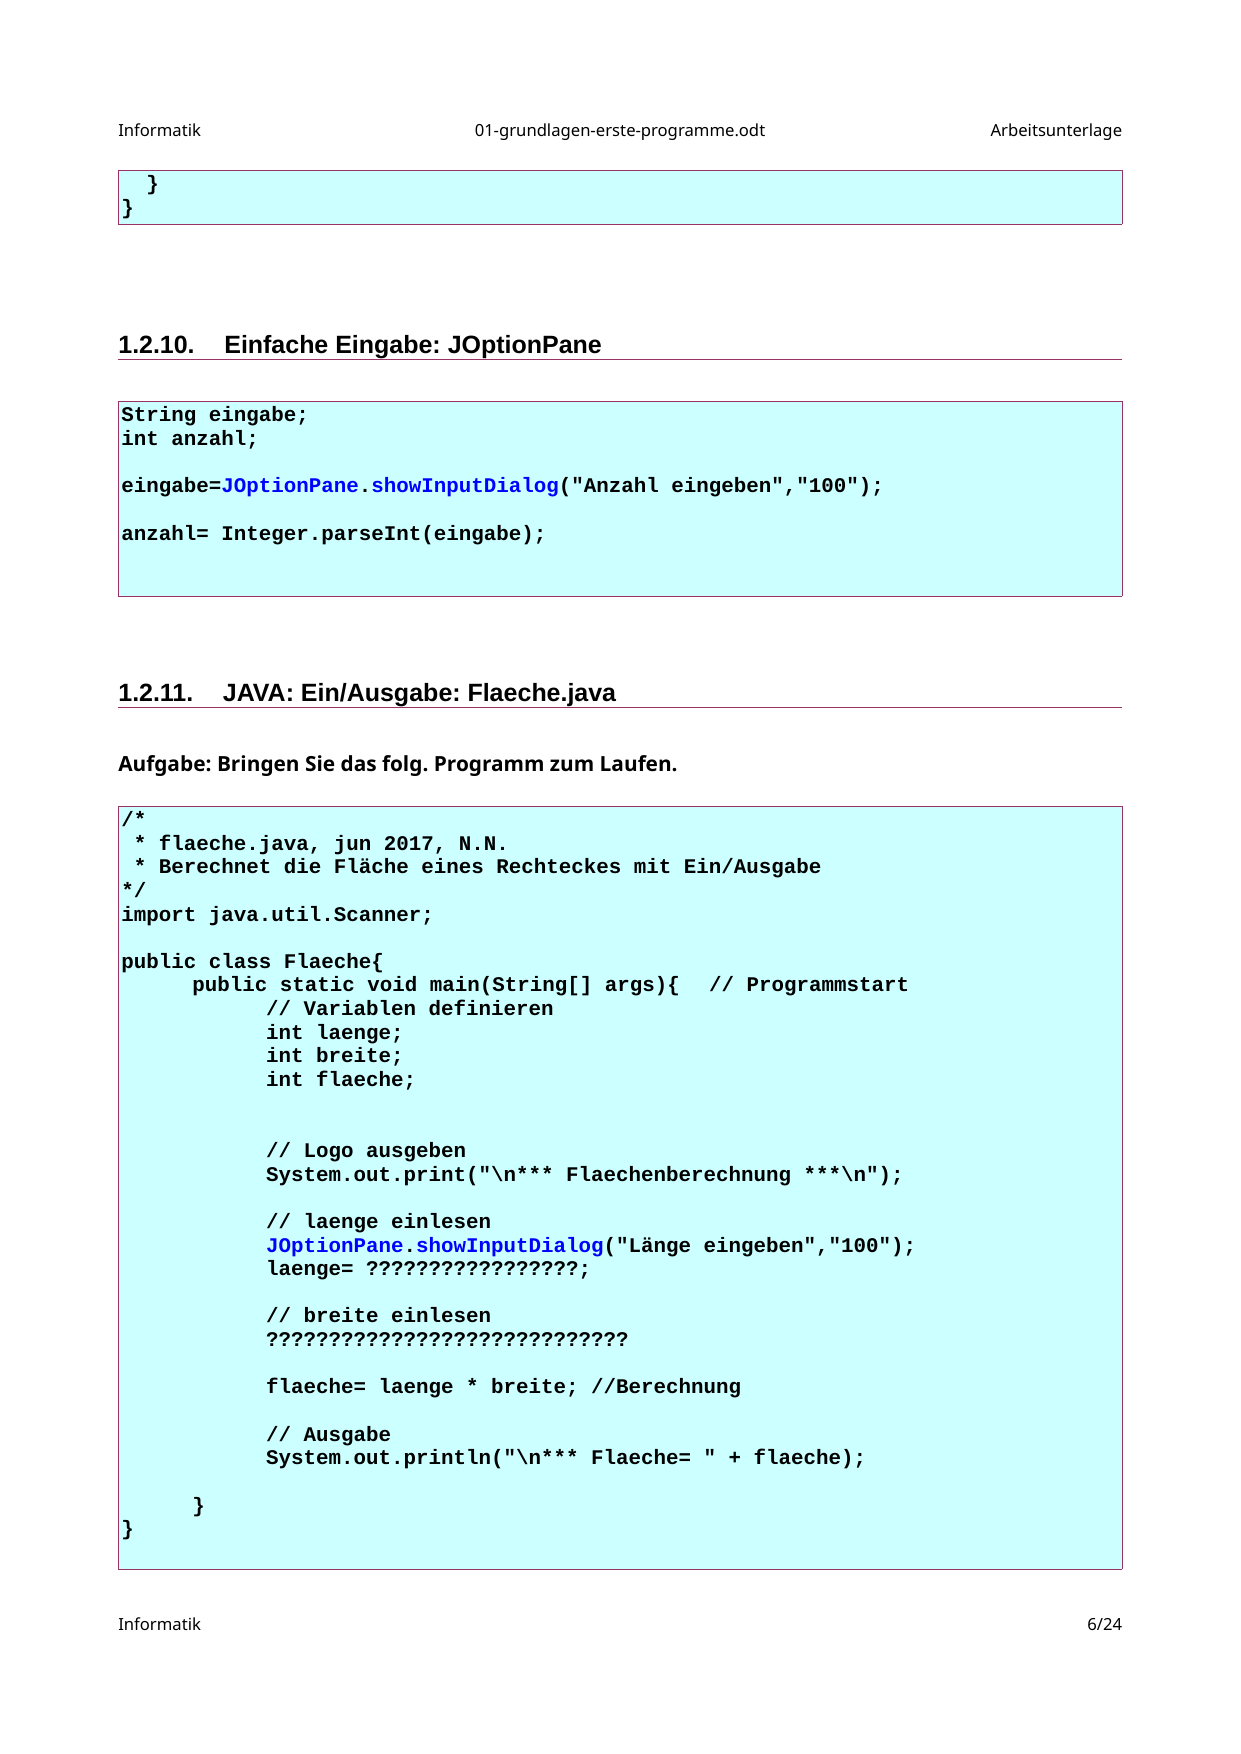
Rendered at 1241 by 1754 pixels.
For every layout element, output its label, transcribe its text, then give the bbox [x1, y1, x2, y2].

text */ [119, 877, 1122, 901]
text } [119, 1492, 1122, 1515]
text // Variablen definieren [119, 995, 1122, 1019]
text /* * flaeche.java, jun 2017, N.N. [119, 807, 1122, 853]
text String eingabe; [119, 402, 1122, 425]
text } [119, 171, 1122, 194]
text // Logo ausgeben [119, 1137, 1122, 1161]
text int flaeche; [119, 1066, 1122, 1090]
text public class Flaeche{ [119, 948, 1122, 971]
text // laenge einlesen [119, 1208, 1122, 1232]
text flaeche= laenge * breite; //Berechnung [119, 1373, 1122, 1397]
text eingabe=JOptionPane.showInputDialog("Anzahl eingeben","100"); [119, 472, 1122, 496]
text import java.util.Scanner; [119, 901, 1122, 924]
text } [119, 1515, 1122, 1539]
text System.out.println("\n*** Flaeche= " + flaeche); [119, 1444, 1122, 1468]
text // Ausgabe [119, 1421, 1122, 1444]
text System.out.print("\n*** Flaechenberechnung ***\n"); [119, 1161, 1122, 1184]
text int breite; [119, 1042, 1122, 1066]
text anzahl= Integer.parseInt(eingabe); [119, 519, 1122, 543]
text Aufgabe: Bringen Sie das folg. Programm zum Laufen. [118, 749, 1122, 777]
text JOptionPane.showInputDialog("Länge eingeben","100"); [119, 1232, 1122, 1255]
text * Berechnet die Fläche eines Rechteckes mit Ein/Ausgabe [119, 853, 1122, 877]
text ????????????????????????????? [119, 1326, 1122, 1350]
text int anzahl; [119, 425, 1122, 448]
text public static void main(String[] args){ // Programmstart [119, 971, 1122, 995]
text laenge= ?????????????????; [119, 1255, 1122, 1279]
text int laenge; [119, 1019, 1122, 1042]
subtitle Einfache Eingabe: JOptionPane [118, 331, 1122, 359]
text // breite einlesen [119, 1302, 1122, 1326]
text } [119, 194, 1122, 224]
subtitle JAVA: Ein/Ausgabe: Flaeche.java [118, 678, 1122, 707]
